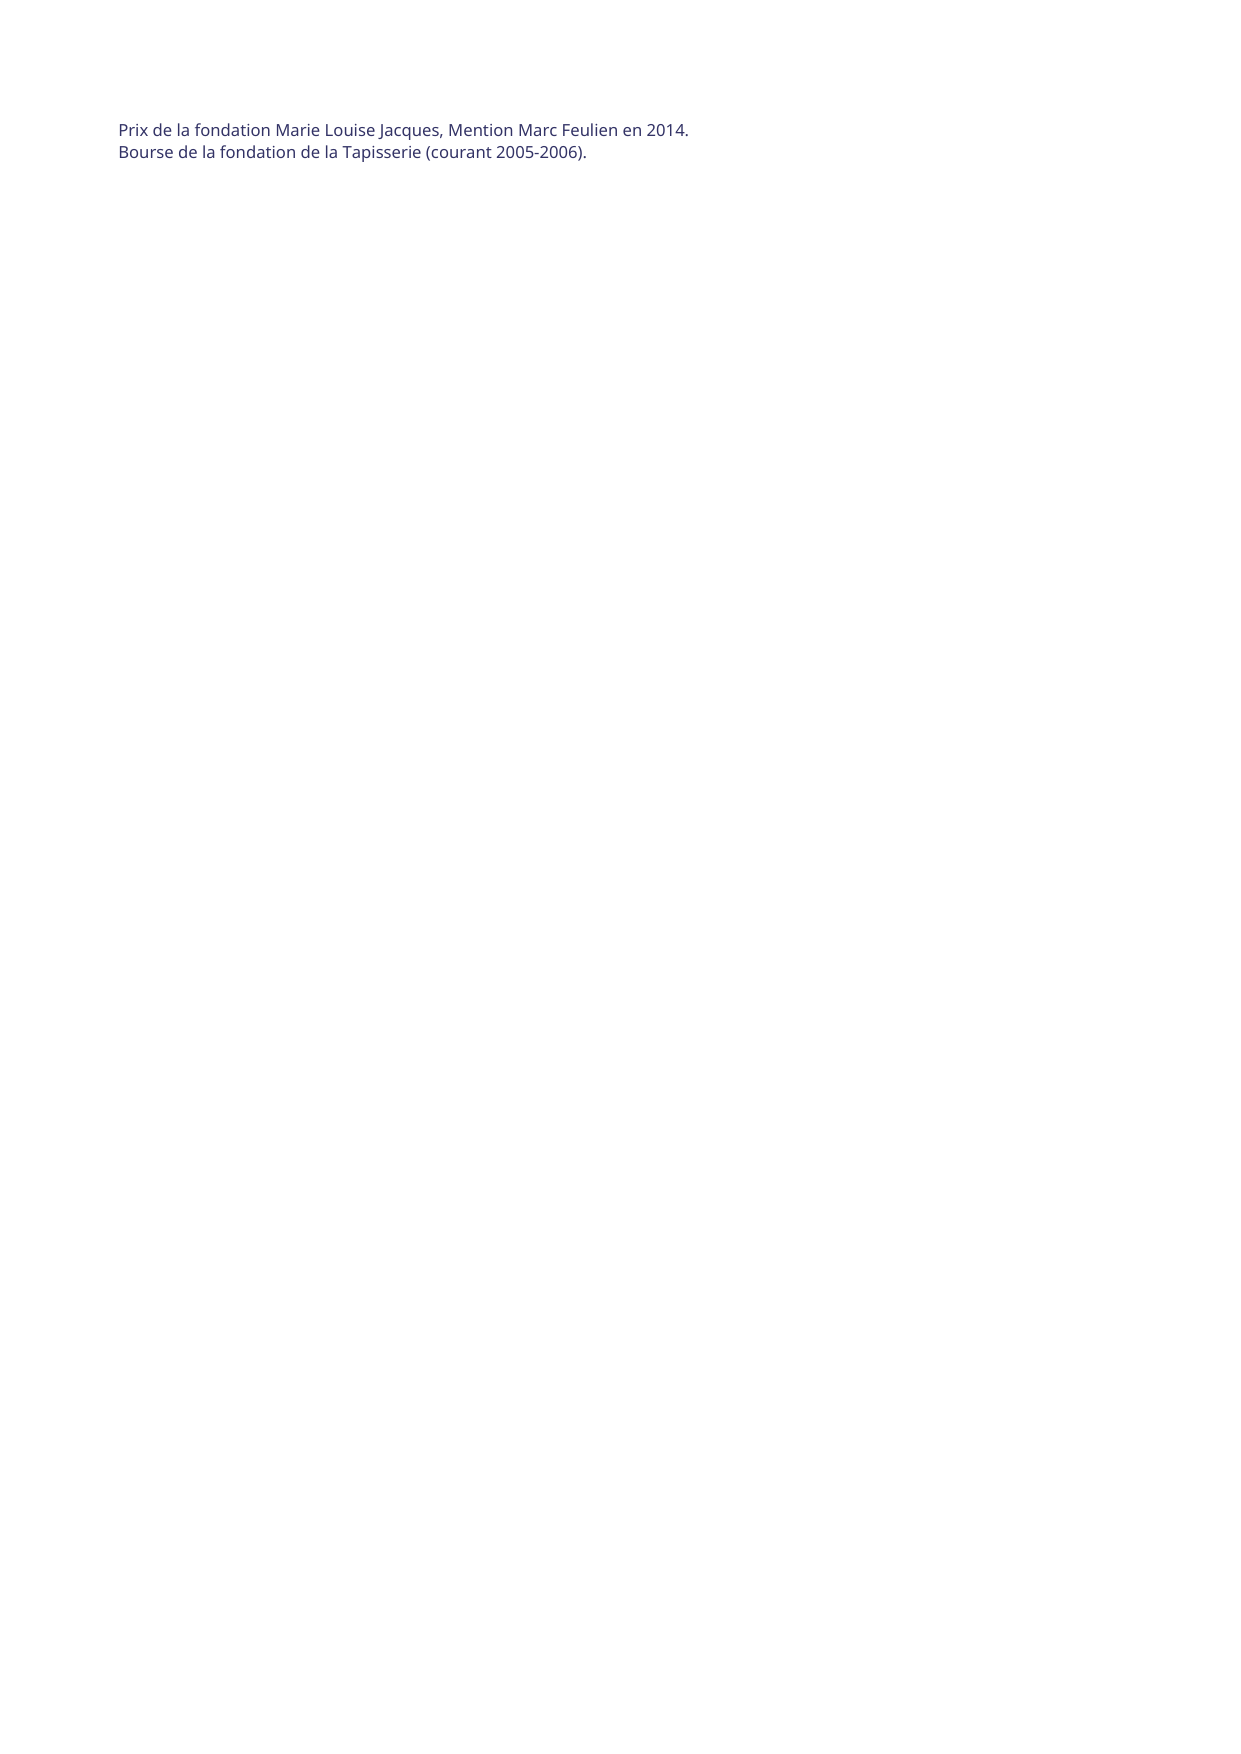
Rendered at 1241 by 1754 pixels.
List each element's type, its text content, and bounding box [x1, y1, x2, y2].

text Prix de la fondation Marie Louise Jacques, Mention Marc Feulien en 2014. [118, 118, 1122, 141]
text Bourse de la fondation de la Tapisserie (courant 2005-2006). [118, 141, 1084, 163]
